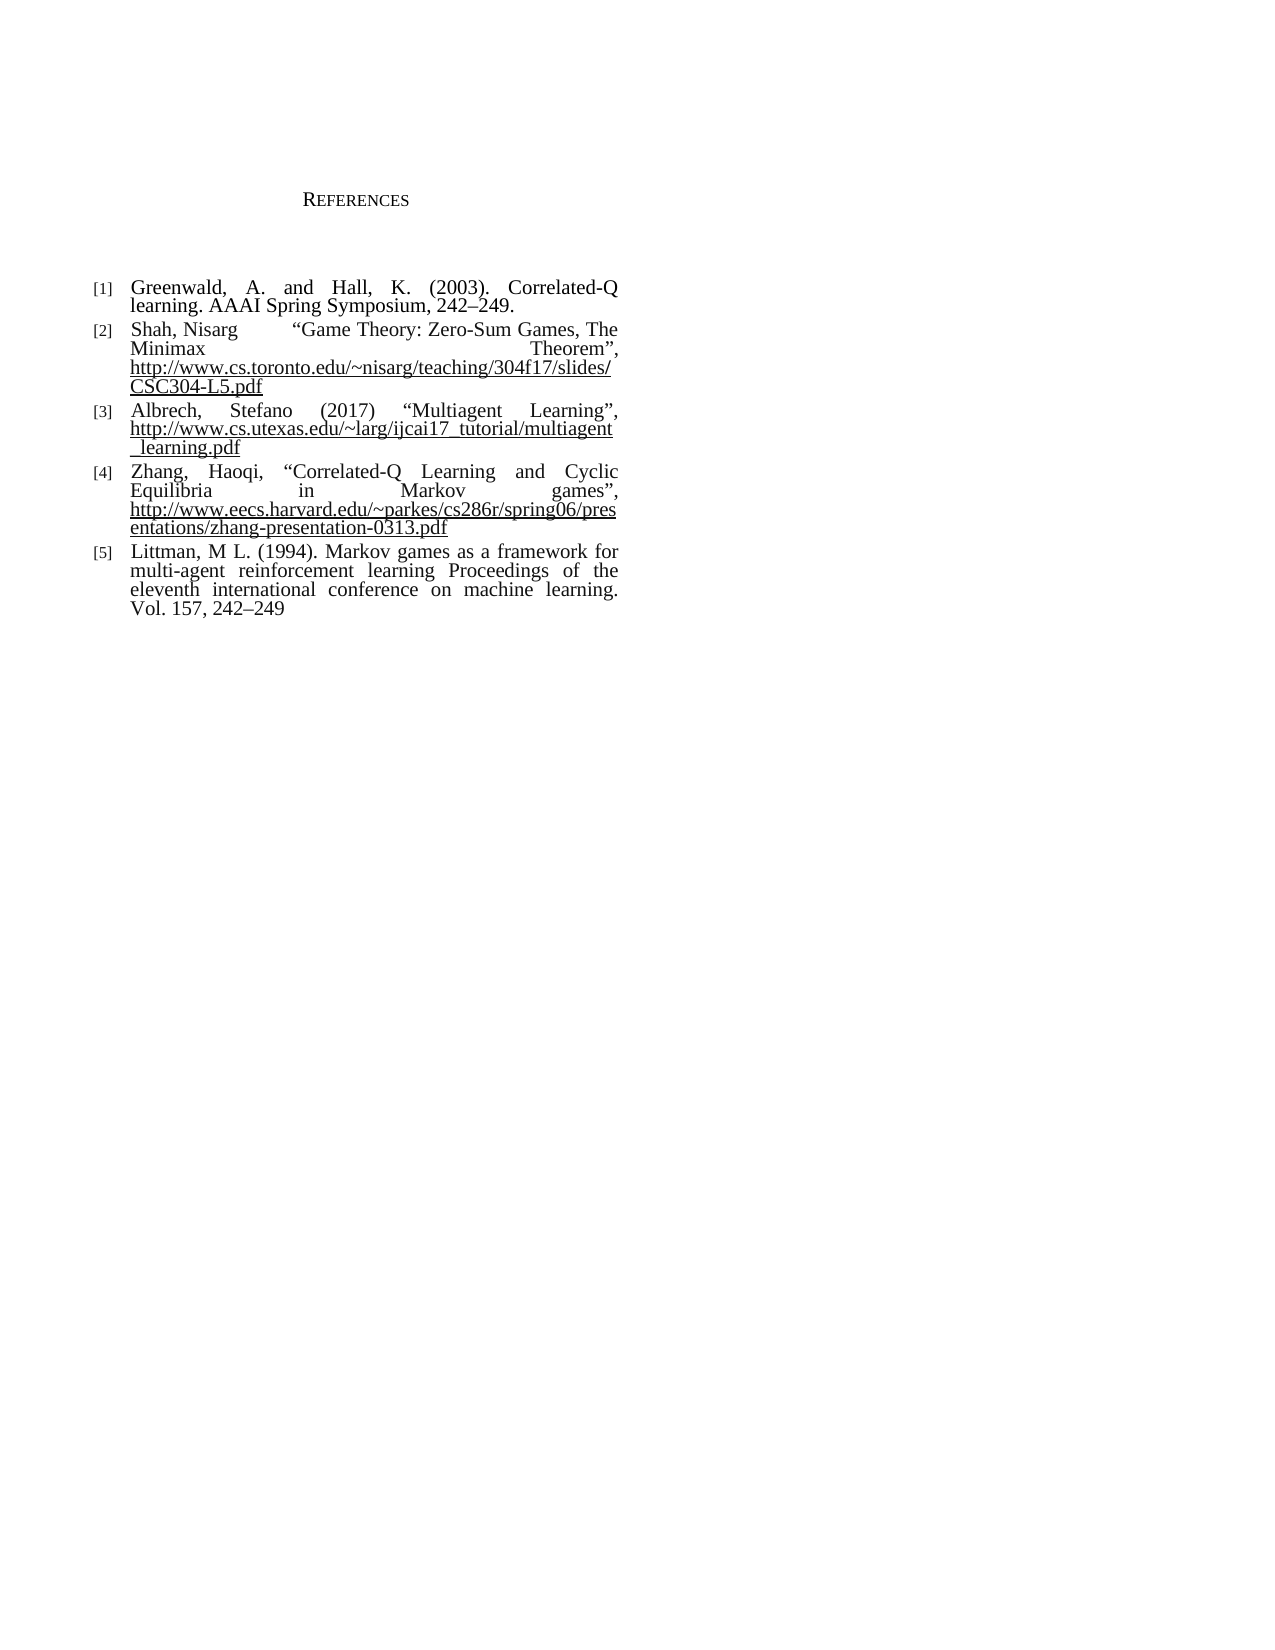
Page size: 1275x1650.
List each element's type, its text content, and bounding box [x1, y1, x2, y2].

subtitle References [93, 187, 619, 211]
list Shah, Nisarg “Game Theory: Zero-Sum Games, The Minimax Theorem”, http://www.cs.toronto.edu/~nisarg/teaching/304f17/slides/CSC304-L5.pdf [93, 322, 619, 397]
list Albrech, Stefano (2017) “Multiagent Learning”, http://www.cs.utexas.edu/~larg/ijcai17_tutorial/multiagent_learning.pdf [93, 402, 619, 458]
list Zhang, Haoqi, “Correlated-Q Learning and Cyclic Equilibria in Markov games”, http://www.eecs.harvard.edu/~parkes/cs286r/spring06/presentations/zhang-presentation-0313.pdf [93, 463, 619, 538]
list Littman, M L. (1994). Markov games as a framework for multi-agent reinforcement learning Proceedings of the eleventh international conference on machine learning. Vol. 157, 242–249 [93, 544, 619, 619]
list Greenwald, A. and Hall, K. (2003). Correlated-Q learning. AAAI Spring Symposium, 242–249. [93, 279, 619, 317]
